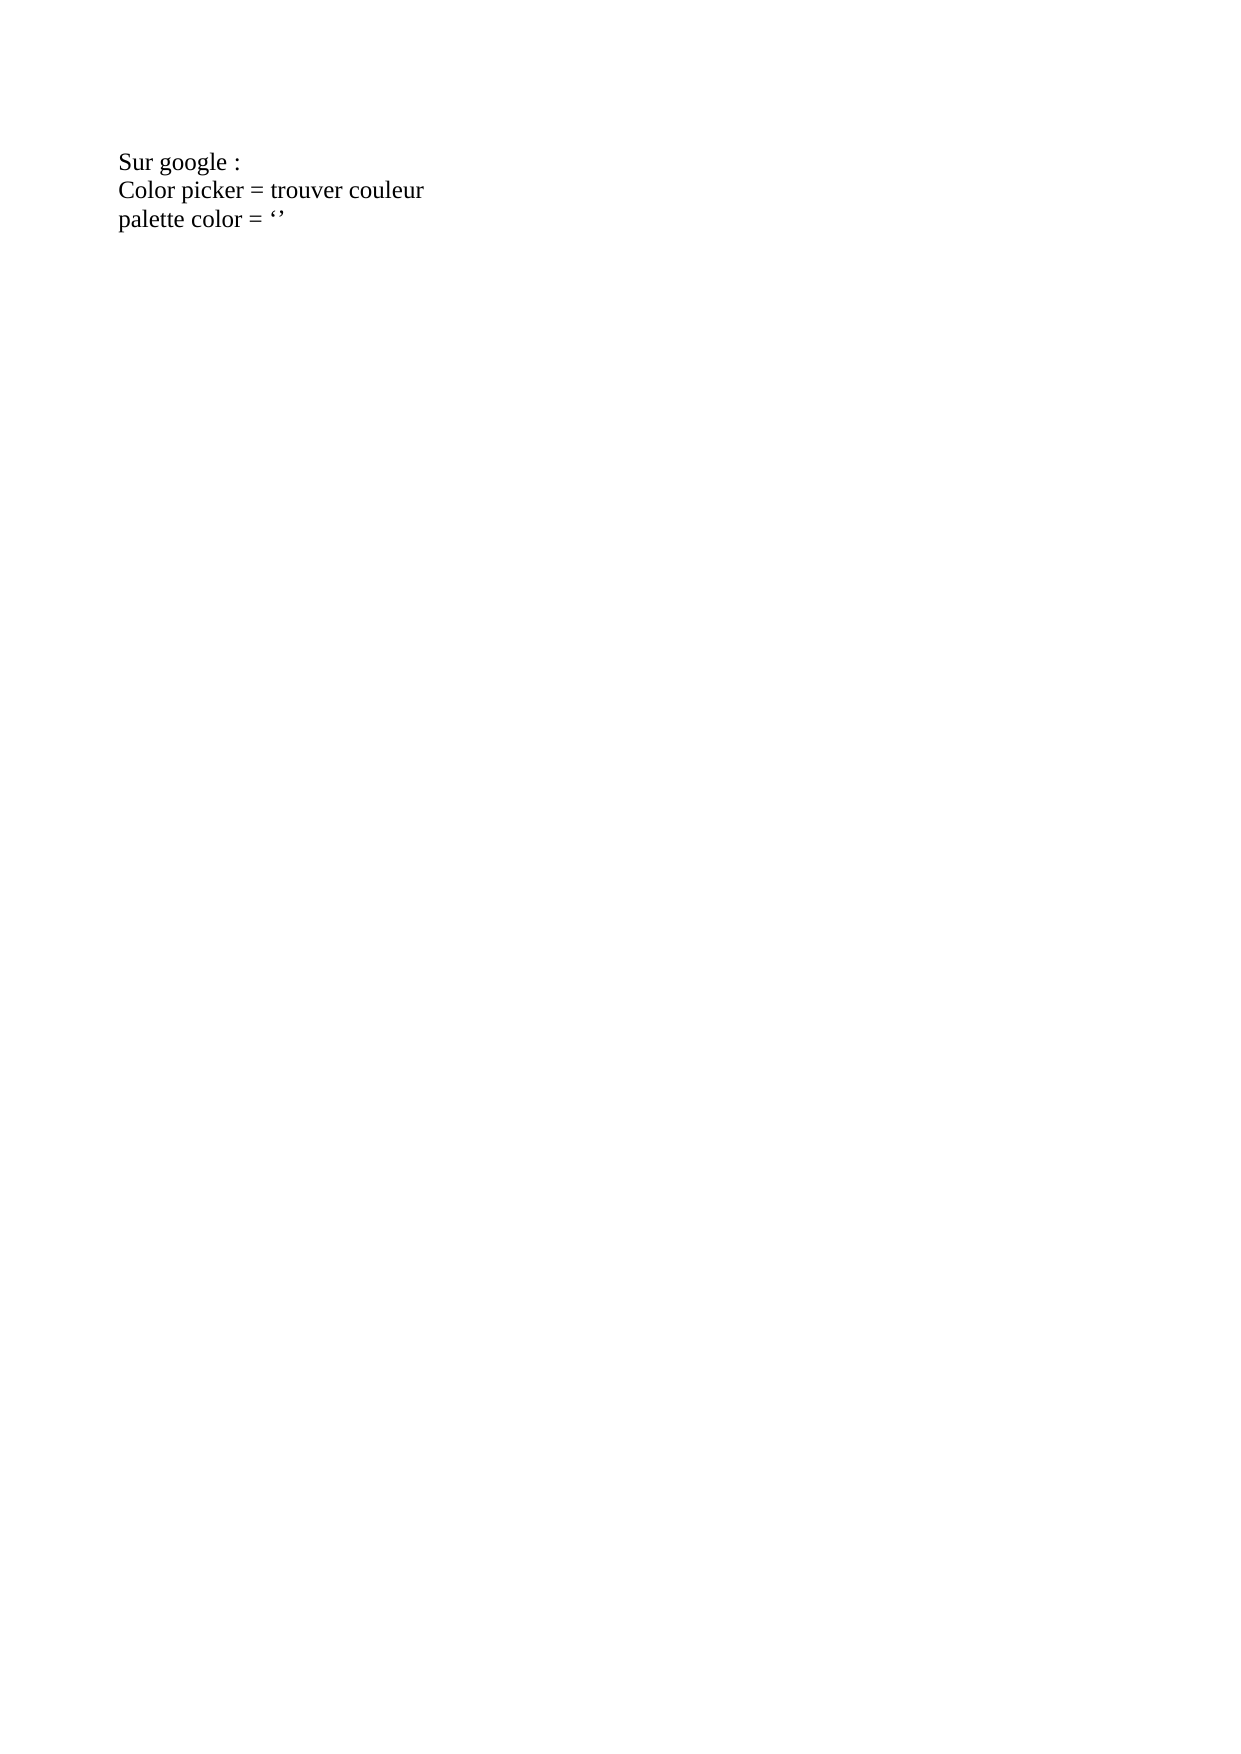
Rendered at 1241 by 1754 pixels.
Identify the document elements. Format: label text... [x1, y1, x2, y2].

text palette color = ‘’ [118, 204, 1122, 233]
text Sur google : [118, 147, 1122, 176]
text Color picker = trouver couleur [118, 176, 1122, 204]
